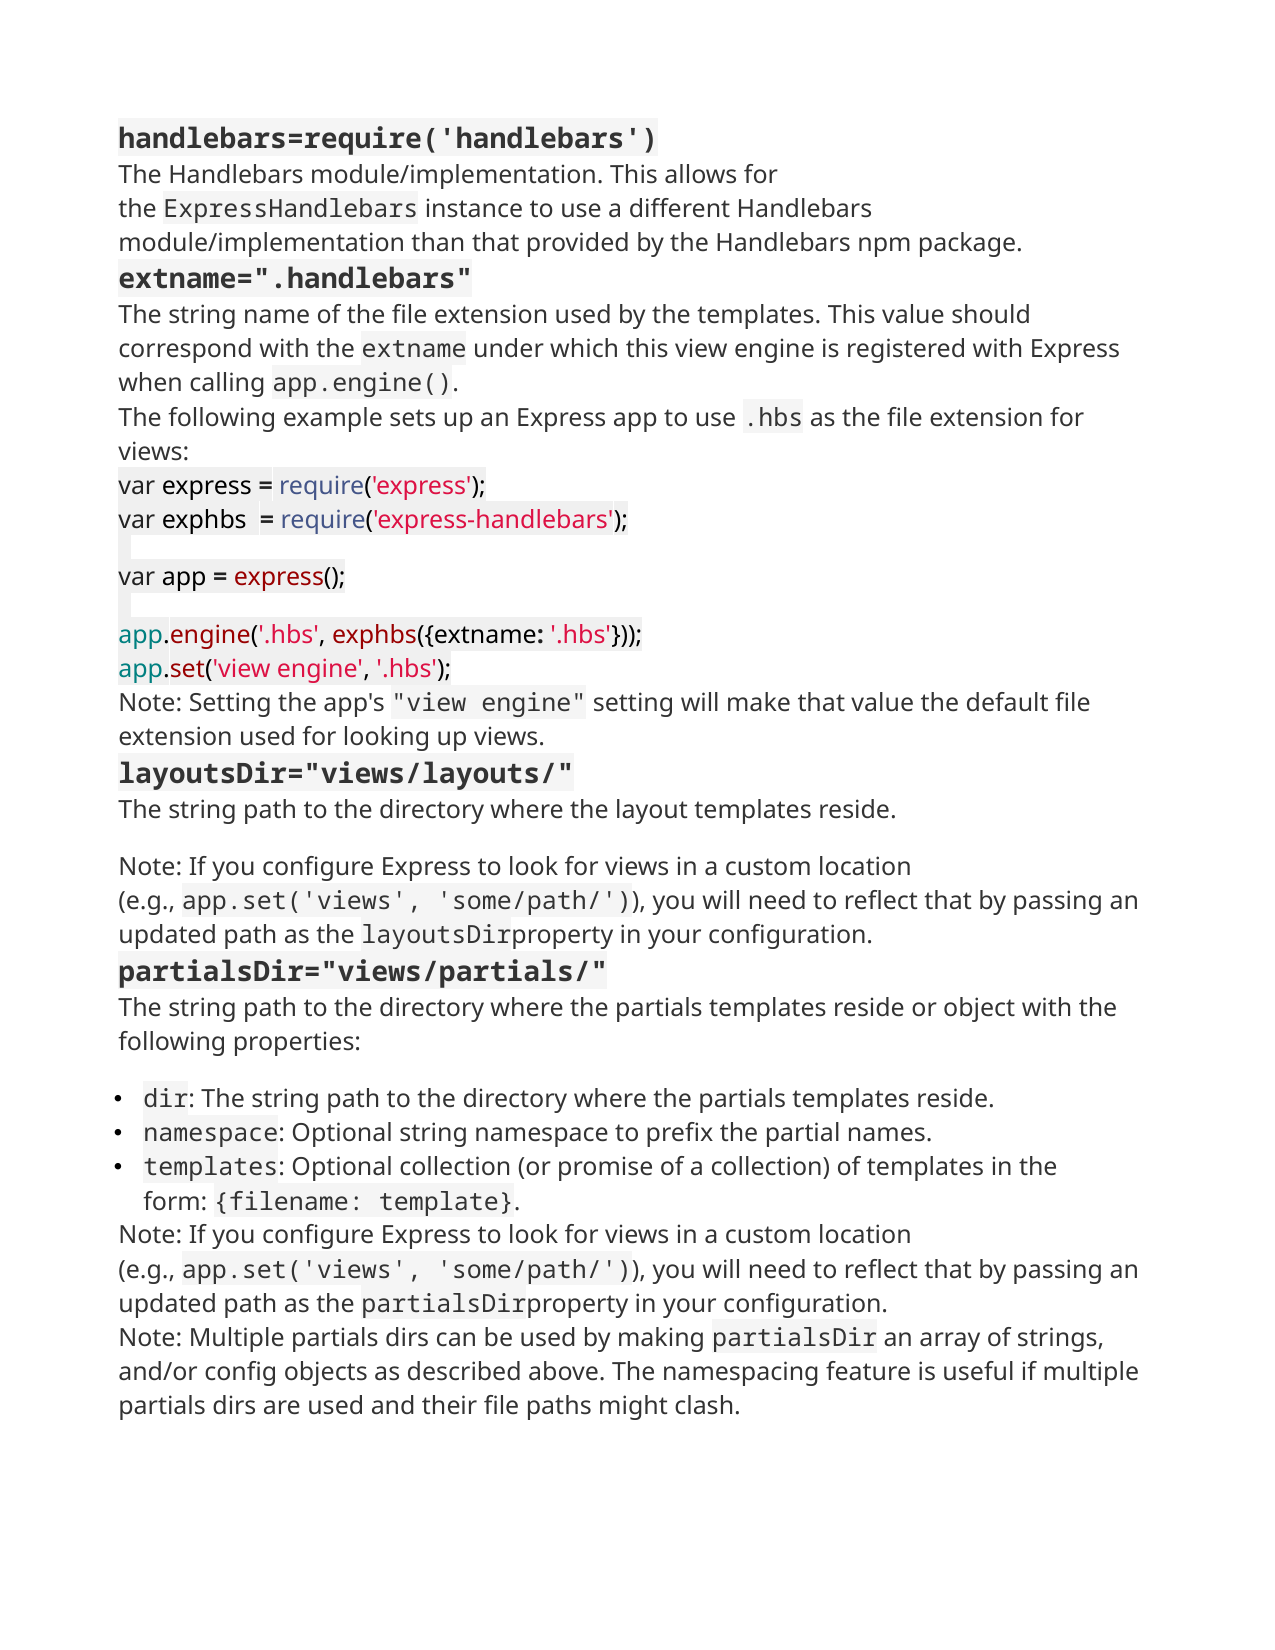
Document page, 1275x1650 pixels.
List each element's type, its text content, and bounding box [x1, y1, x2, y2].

list namespace: Optional string namespace to prefix the partial names. [118, 1115, 1157, 1149]
subtitle handlebars=require('handlebars') [118, 118, 1157, 156]
text Note: If you configure Express to look for views in a custom location (e.g., app.set('views', 'some/path/')), you will need to reflect that by passing an updated path as the layoutsDirproperty in your configuration. [118, 849, 1157, 951]
text The Handlebars module/implementation. This allows for the ExpressHandlebars instance to use a different Handlebars module/implementation than that provided by the Handlebars npm package. [118, 156, 1157, 259]
subtitle extname=".handlebars" [118, 259, 1157, 297]
subtitle layoutsDir="views/layouts/" [118, 753, 1157, 791]
text The string path to the directory where the partials templates reside or object with the following properties: [118, 989, 1157, 1057]
text The string path to the directory where the layout templates reside. [118, 791, 1157, 825]
list templates: Optional collection (or promise of a collection) of templates in the form: {filename: template}. [118, 1149, 1157, 1217]
text app.engine('.hbs', exphbs({extname: '.hbs'})); [118, 617, 1157, 651]
subtitle partialsDir="views/partials/" [118, 951, 1157, 989]
text The following example sets up an Express app to use .hbs as the file extension for views: [118, 399, 1157, 467]
text Note: Multiple partials dirs can be used by making partialsDir an array of strings, and/or config objects as described above. The namespacing feature is useful if multiple partials dirs are used and their file paths might clash. [118, 1319, 1157, 1422]
list dir: The string path to the directory where the partials templates reside. [118, 1081, 1157, 1115]
text var express = require('express'); [118, 467, 1157, 501]
text var app = express(); [118, 559, 1157, 593]
text The string name of the file extension used by the templates. This value should correspond with the extname under which this view engine is registered with Express when calling app.engine(). [118, 297, 1157, 399]
text var exphbs = require('express-handlebars'); [118, 501, 1157, 535]
text Note: Setting the app's "view engine" setting will make that value the default file extension used for looking up views. [118, 685, 1157, 753]
text Note: If you configure Express to look for views in a custom location (e.g., app.set('views', 'some/path/')), you will need to reflect that by passing an updated path as the partialsDirproperty in your configuration. [118, 1217, 1157, 1319]
text app.set('view engine', '.hbs'); [118, 651, 1157, 685]
